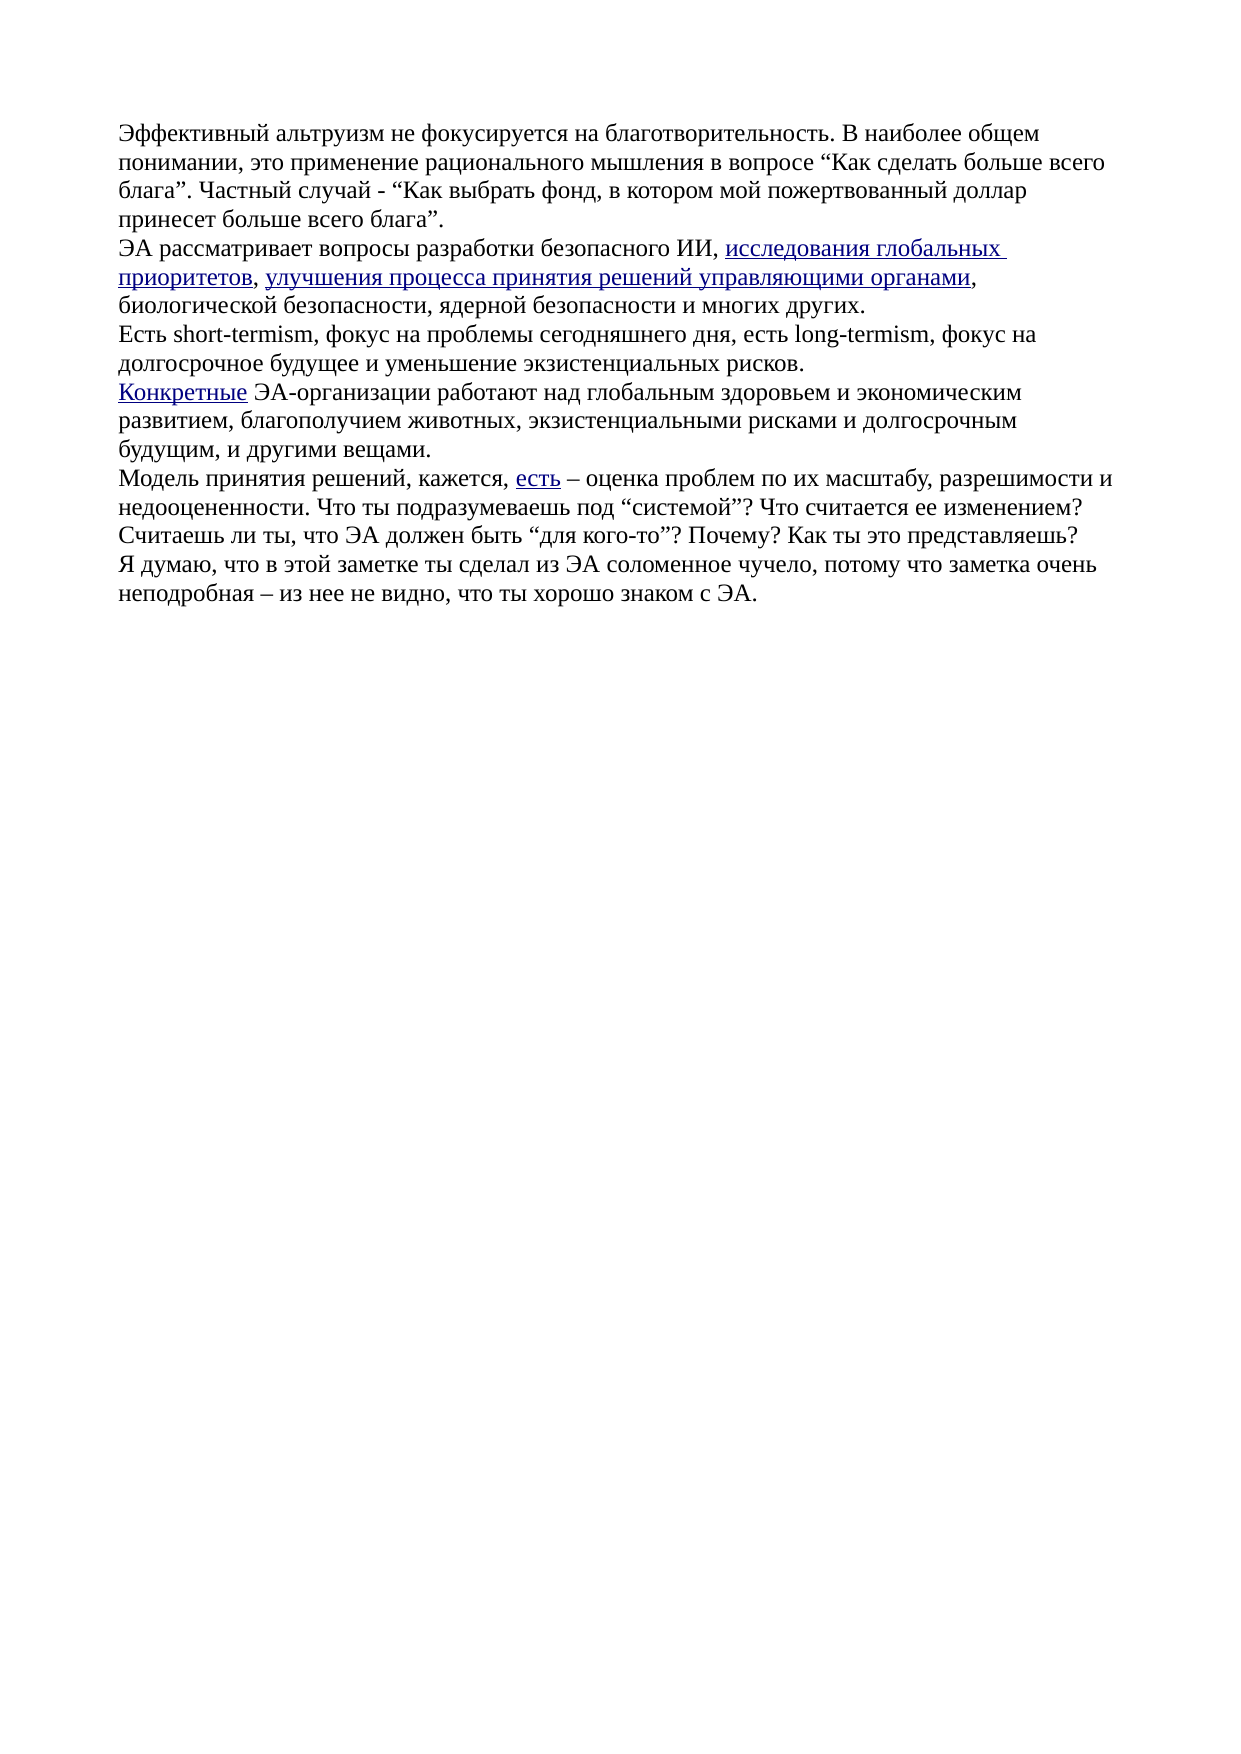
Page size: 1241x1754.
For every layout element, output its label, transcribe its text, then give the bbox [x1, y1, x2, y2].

text Модель принятия решений, кажется, есть – оценка проблем по их масштабу, разрешимости и недооцененности. Что ты подразумеваешь под “системой”? Что считается ее изменением? [118, 463, 1122, 521]
text Считаешь ли ты, что ЭА должен быть “для кого-то”? Почему? Как ты это представляешь? [118, 521, 1122, 549]
text ЭА рассматривает вопросы разработки безопасного ИИ, исследования глобальных приоритетов, улучшения процесса принятия решений управляющими органами, биологической безопасности, ядерной безопасности и многих других. [118, 233, 1122, 319]
text Конкретные ЭА-организации работают над глобальным здоровьем и экономическим развитием, благополучием животных, экзистенциальными рисками и долгосрочным будущим, и другими вещами. [118, 377, 1122, 463]
text Я думаю, что в этой заметке ты сделал из ЭА соломенное чучело, потому что заметка очень неподробная – из нее не видно, что ты хорошо знаком с ЭА. [118, 549, 1122, 607]
text Есть short-termism, фокус на проблемы сегодняшнего дня, есть long-termism, фокус на долгосрочное будущее и уменьшение экзистенциальных рисков. [118, 319, 1122, 377]
text Эффективный альтруизм не фокусируется на благотворительность. В наиболее общем понимании, это применение рационального мышления в вопросе “Как сделать больше всего блага”. Частный случай - “Как выбрать фонд, в котором мой пожертвованный доллар принесет больше всего блага”. [118, 118, 1122, 233]
